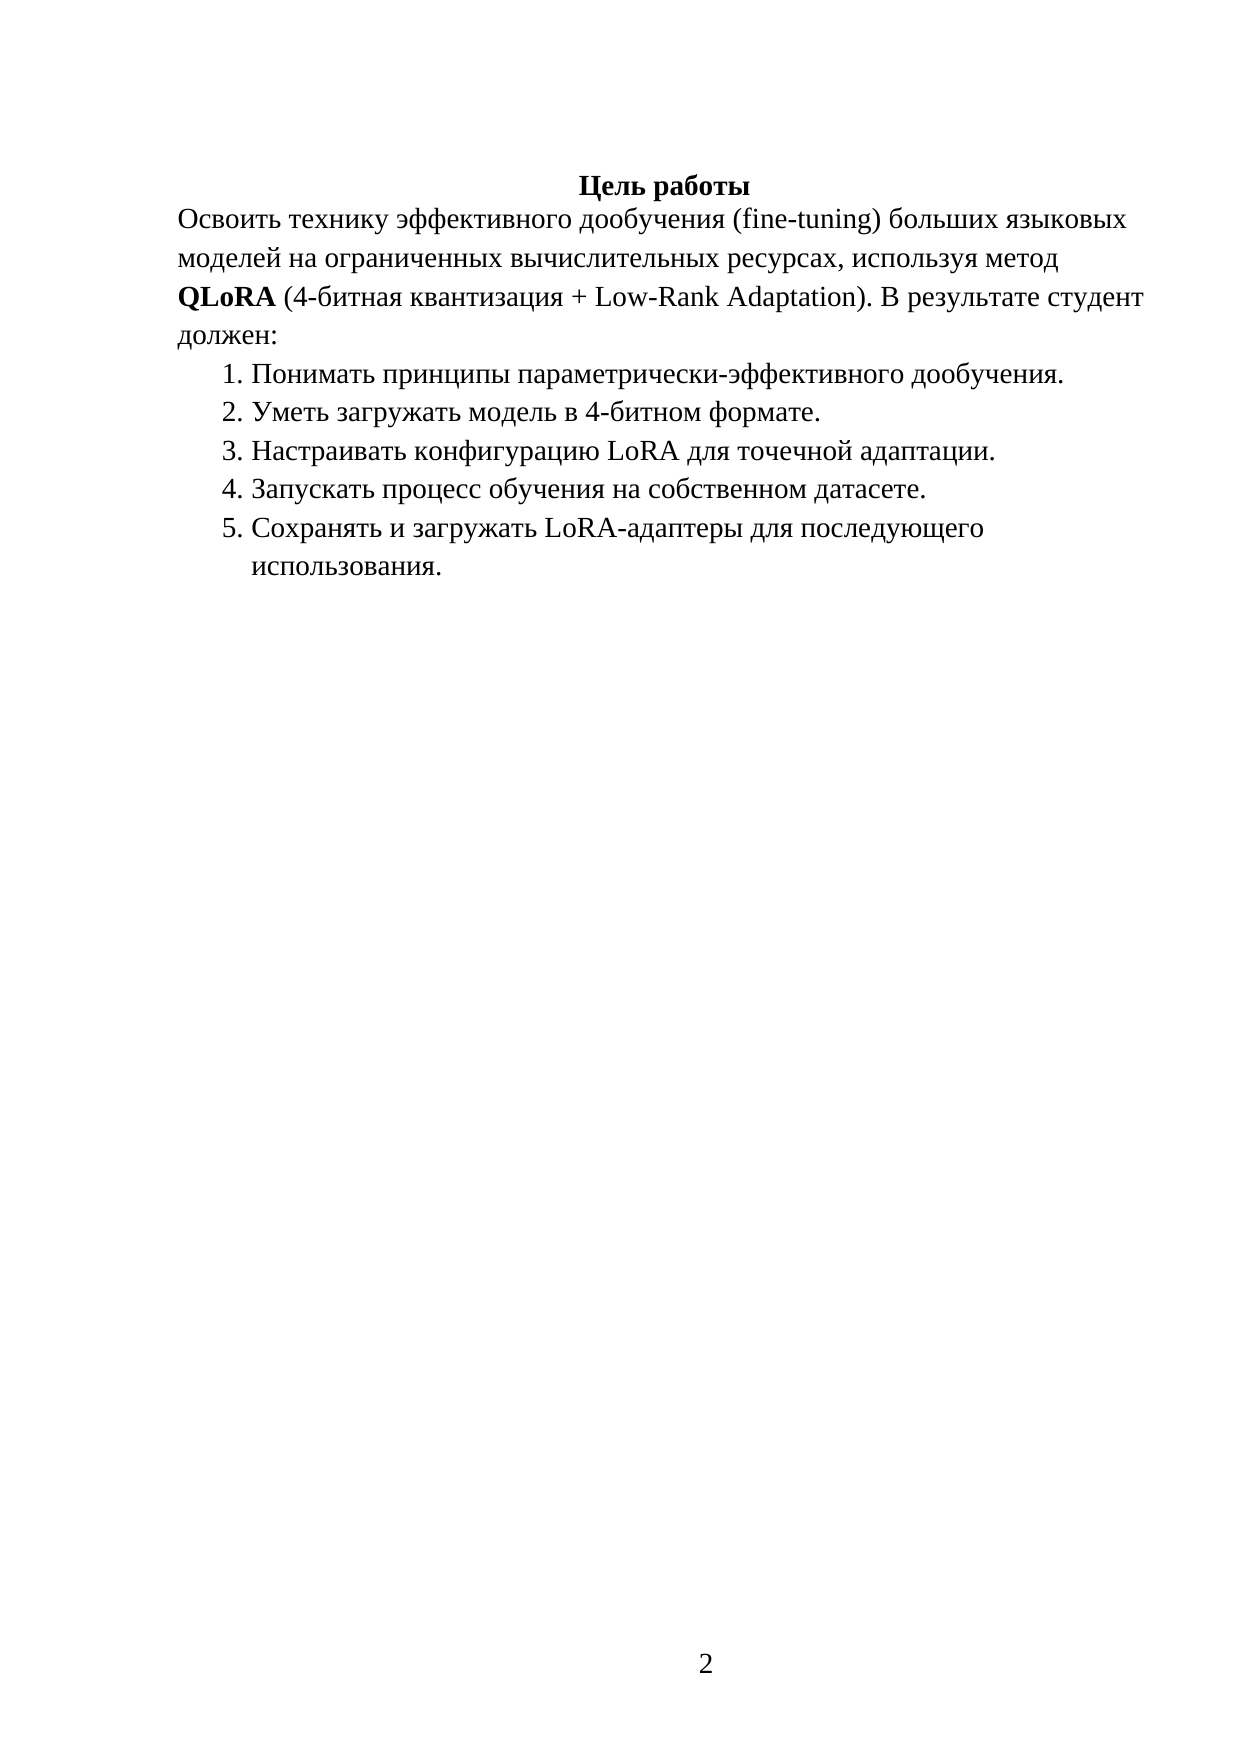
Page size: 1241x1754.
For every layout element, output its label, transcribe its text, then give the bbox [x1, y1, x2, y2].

list Сохранять и загружать LoRA-адаптеры для последующего использования. [222, 510, 1152, 582]
list Настраивать конфигурацию LoRA для точечной адаптации. [222, 433, 1152, 466]
text Освоить технику эффективного дообучения (fine-tuning) больших языковых моделей на ограниченных вычислительных ресурсах, используя метод QLoRA (4-битная квантизация + Low-Rank Adaptation). В результате студент должен: [177, 202, 1152, 351]
subtitle Цель работы [177, 168, 1152, 202]
list Уметь загружать модель в 4-битном формате. [222, 394, 1152, 428]
list Запускать процесс обучения на собственном датасете. [222, 471, 1152, 505]
list Понимать принципы параметрически-эффективного дообучения. [222, 356, 1152, 389]
